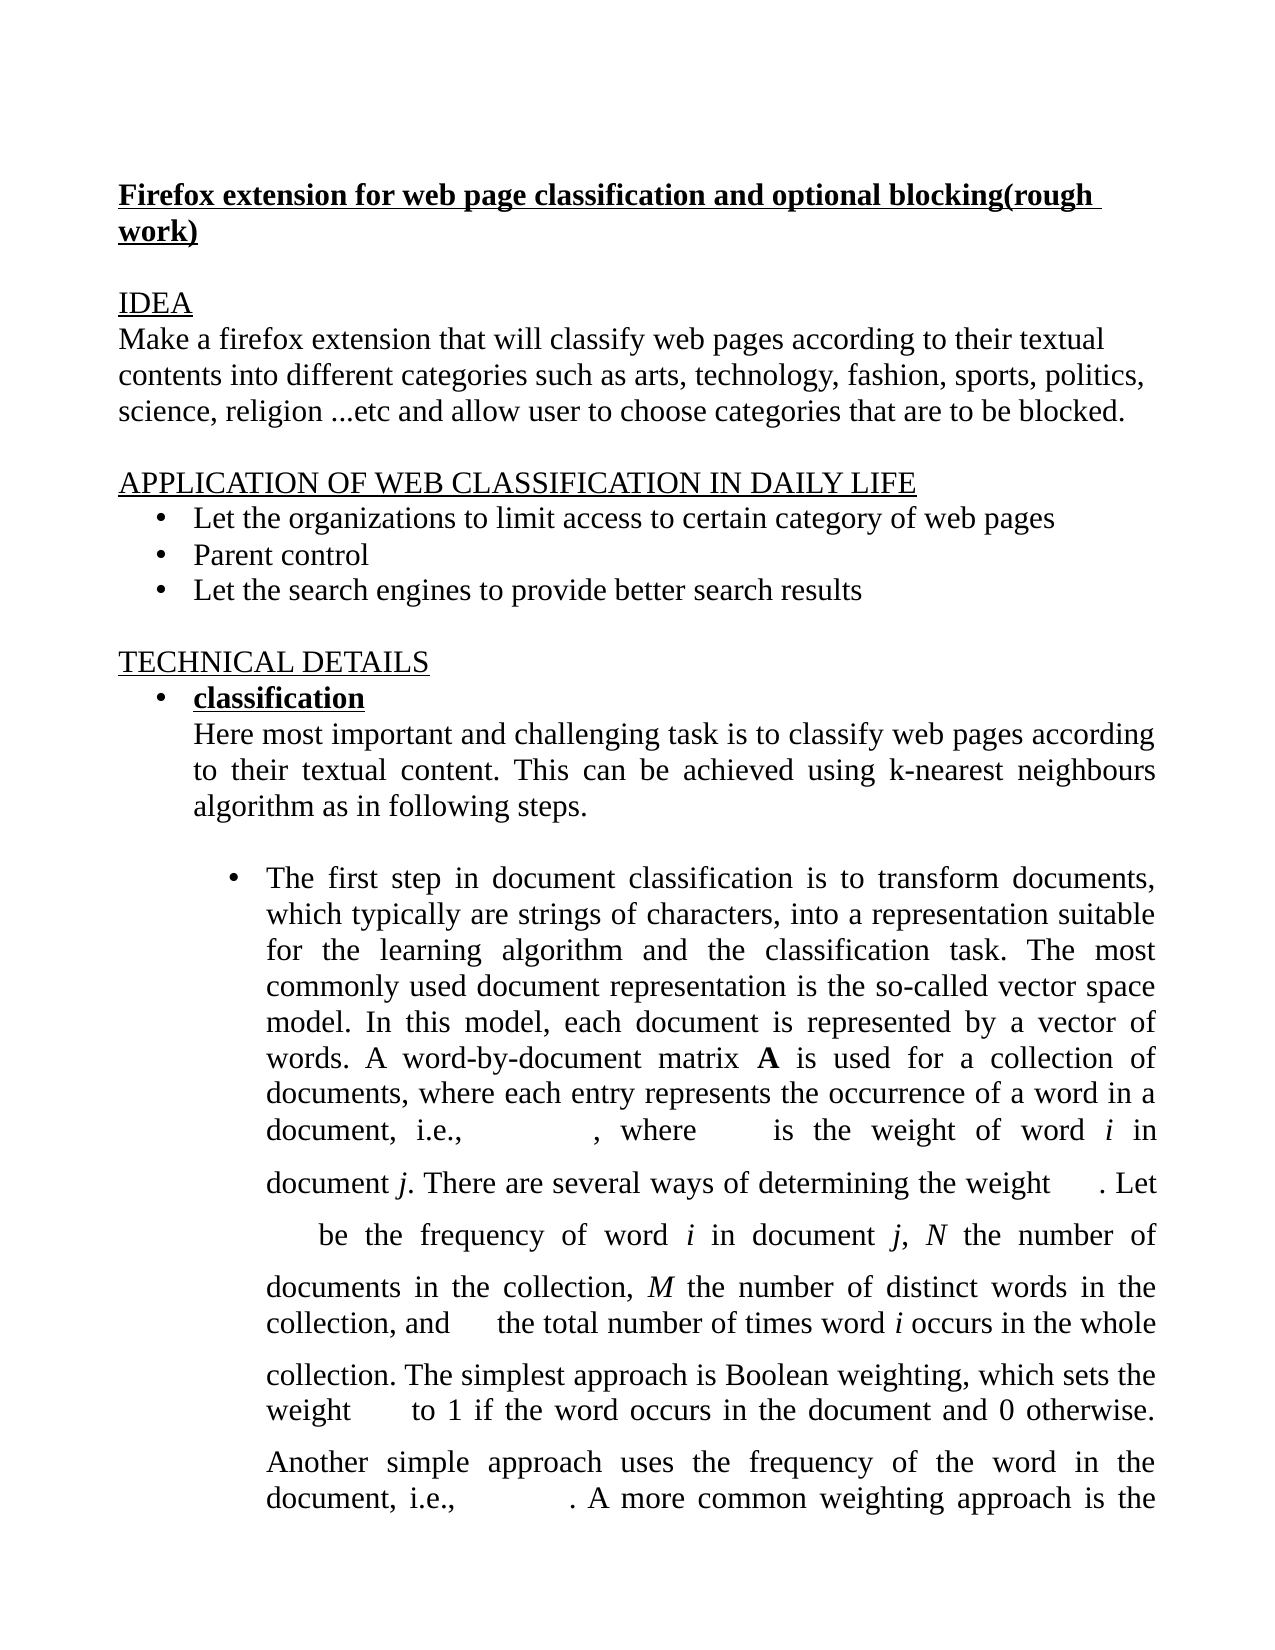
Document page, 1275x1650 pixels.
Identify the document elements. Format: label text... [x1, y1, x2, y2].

text TECHNICAL DETAILS [118, 643, 1157, 679]
text Firefox extension for web page classification and optional blocking(rough work) [118, 176, 1157, 248]
text APPLICATION OF WEB CLASSIFICATION IN DAILY LIFE [118, 464, 1157, 500]
list The first step in document classification is to transform documents, which typically are strings of characters, into a representation suitable for the learning algorithm and the classification task. The most commonly used document representation is the so-called vector space model. In this model, each document is represented by a vector of words. A word-by-document matrix A is used for a collection of documents, where each entry represents the occurrence of a word in a document, i.e., , where is the weight of word i in document j. There are several ways of determining the weight . Let be the frequency of word i in document j, N the number of documents in the collection, M the number of distinct words in the collection, and the total number of times word i occurs in the whole collection. The simplest approach is Boolean weighting, which sets the weight to 1 if the word occurs in the document and 0 otherwise. Another simple approach uses the frequency of the word in the document, i.e., . A more common weighting approach is the [228, 859, 1157, 1531]
list classification [156, 679, 1157, 715]
text IDEA [118, 284, 1157, 320]
list Parent control [156, 536, 1157, 572]
list Let the search engines to provide better search results [156, 572, 1157, 608]
text Make a firefox extension that will classify web pages according to their textual contents into different categories such as arts, technology, fashion, sports, politics, science, religion ...etc and allow user to choose categories that are to be blocked. [118, 320, 1157, 428]
list Let the organizations to limit access to certain category of web pages [156, 500, 1157, 536]
list Here most important and challenging task is to classify web pages according to their textual content. This can be achieved using k-nearest neighbours algorithm as in following steps. [156, 715, 1157, 823]
